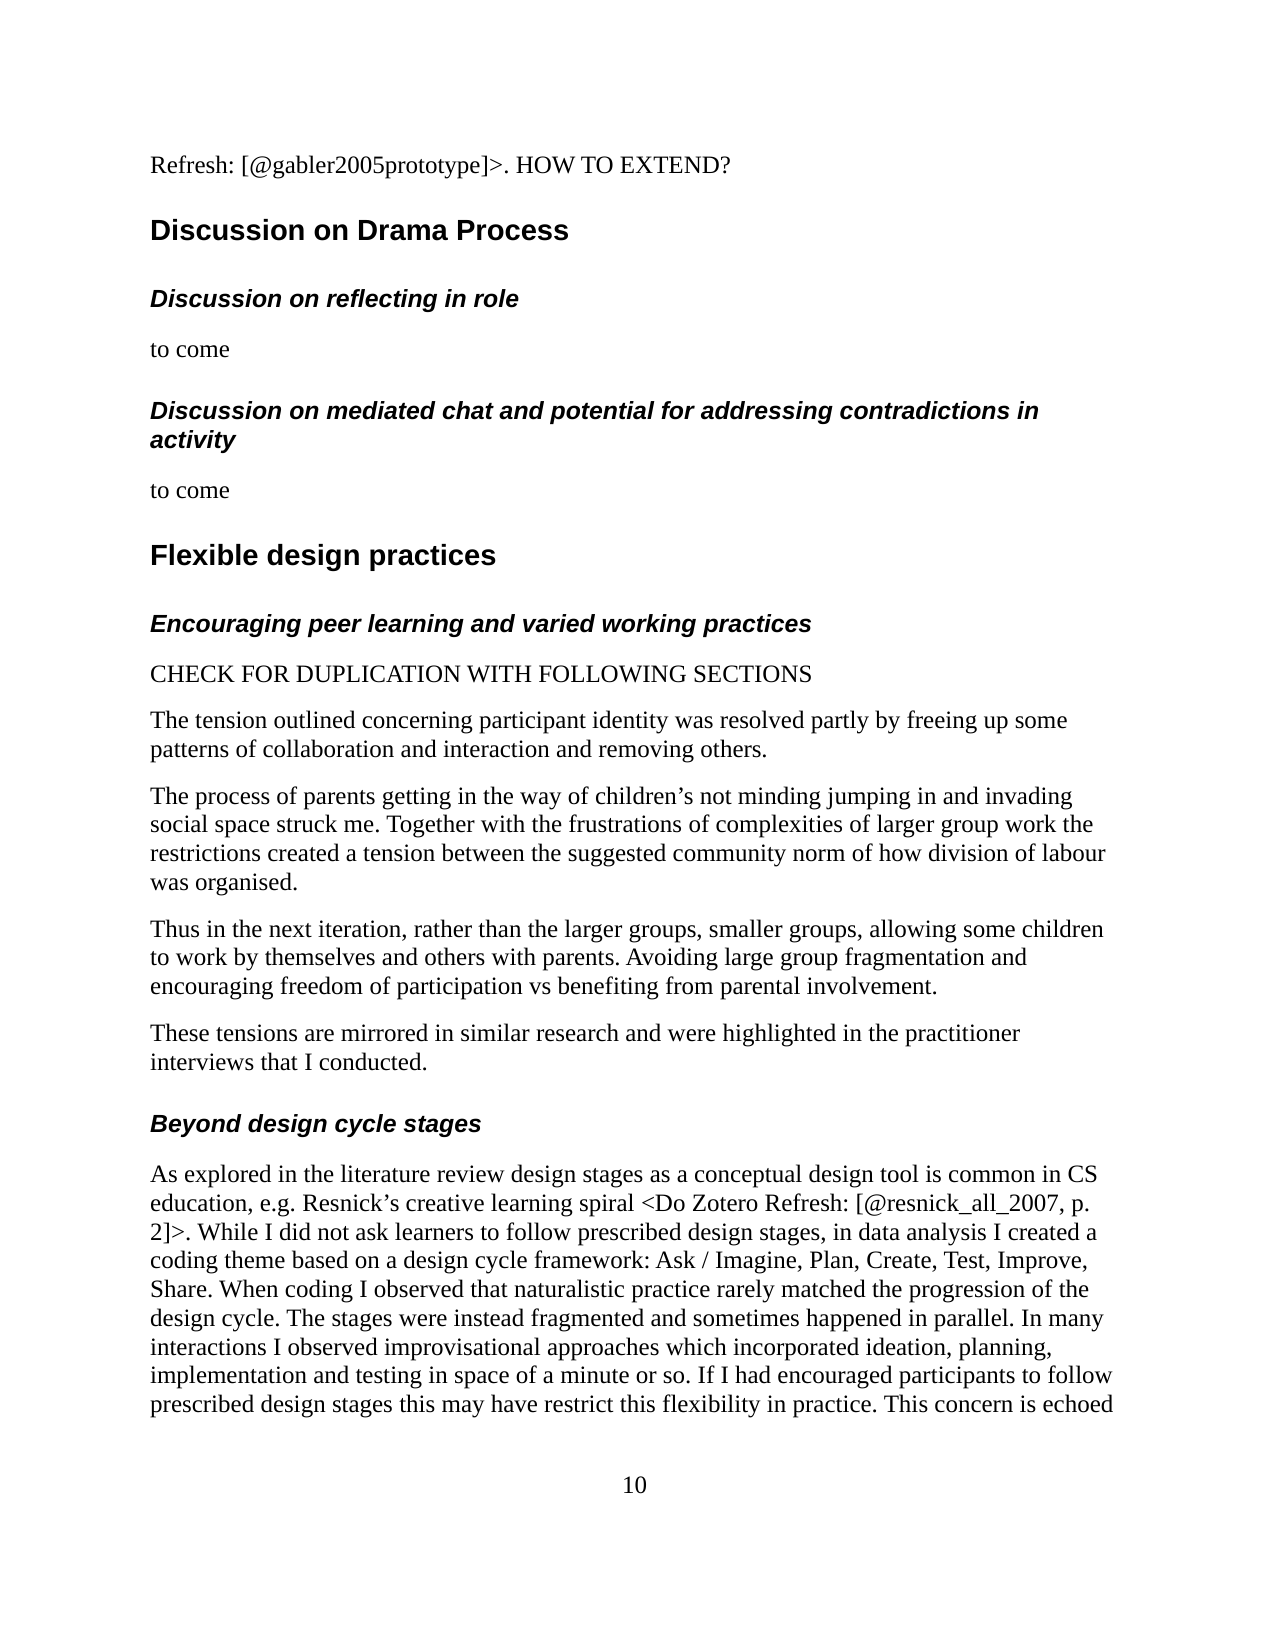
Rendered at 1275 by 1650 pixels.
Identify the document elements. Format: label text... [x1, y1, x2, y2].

text These tensions are mirrored in similar research and were highlighted in the practitioner interviews that I conducted. [150, 1018, 1125, 1075]
text to come [150, 334, 1125, 362]
subtitle Discussion on Drama Process [150, 213, 1125, 246]
text to come [150, 475, 1125, 504]
subtitle Discussion on mediated chat and potential for addressing contradictions in activity [150, 396, 1125, 453]
subtitle Encouraging peer learning and varied working practices [150, 609, 1125, 637]
text As explored in the literature review design stages as a conceptual design tool is common in CS education, e.g. Resnick’s creative learning spiral <Do Zotero Refresh: [@resnick_all_2007, p. 2]>. While I did not ask learners to follow prescribed design stages, in data analysis I created a coding theme based on a design cycle framework: Ask / Imagine, Plan, Create, Test, Improve, Share. When coding I observed that naturalistic practice rarely matched the progression of the design cycle. The stages were instead fragmented and sometimes happened in parallel. In many interactions I observed improvisational approaches which incorporated ideation, planning, implementation and testing in space of a minute or so. If I had encouraged participants to follow prescribed design stages this may have restrict this flexibility in practice. This concern is echoed [150, 1159, 1125, 1418]
subtitle Discussion on reflecting in role [150, 284, 1125, 312]
subtitle Flexible design practices [150, 538, 1125, 571]
text Thus in the next iteration, rather than the larger groups, smaller groups, allowing some children to work by themselves and others with parents. Avoiding large group fragmentation and encouraging freedom of participation vs benefiting from parental involvement. [150, 914, 1125, 1000]
text Refresh: [@gabler2005prototype]>. HOW TO EXTEND? [150, 150, 1125, 179]
subtitle Beyond design cycle stages [150, 1109, 1125, 1138]
text CHECK FOR DUPLICATION WITH FOLLOWING SECTIONS [150, 659, 1125, 687]
text The process of parents getting in the way of children’s not minding jumping in and invading social space struck me. Together with the frustrations of complexities of larger group work the restrictions created a tension between the suggested community norm of how division of labour was organised. [150, 781, 1125, 896]
text The tension outlined concerning participant identity was resolved partly by freeing up some patterns of collaboration and interaction and removing others. [150, 705, 1125, 763]
